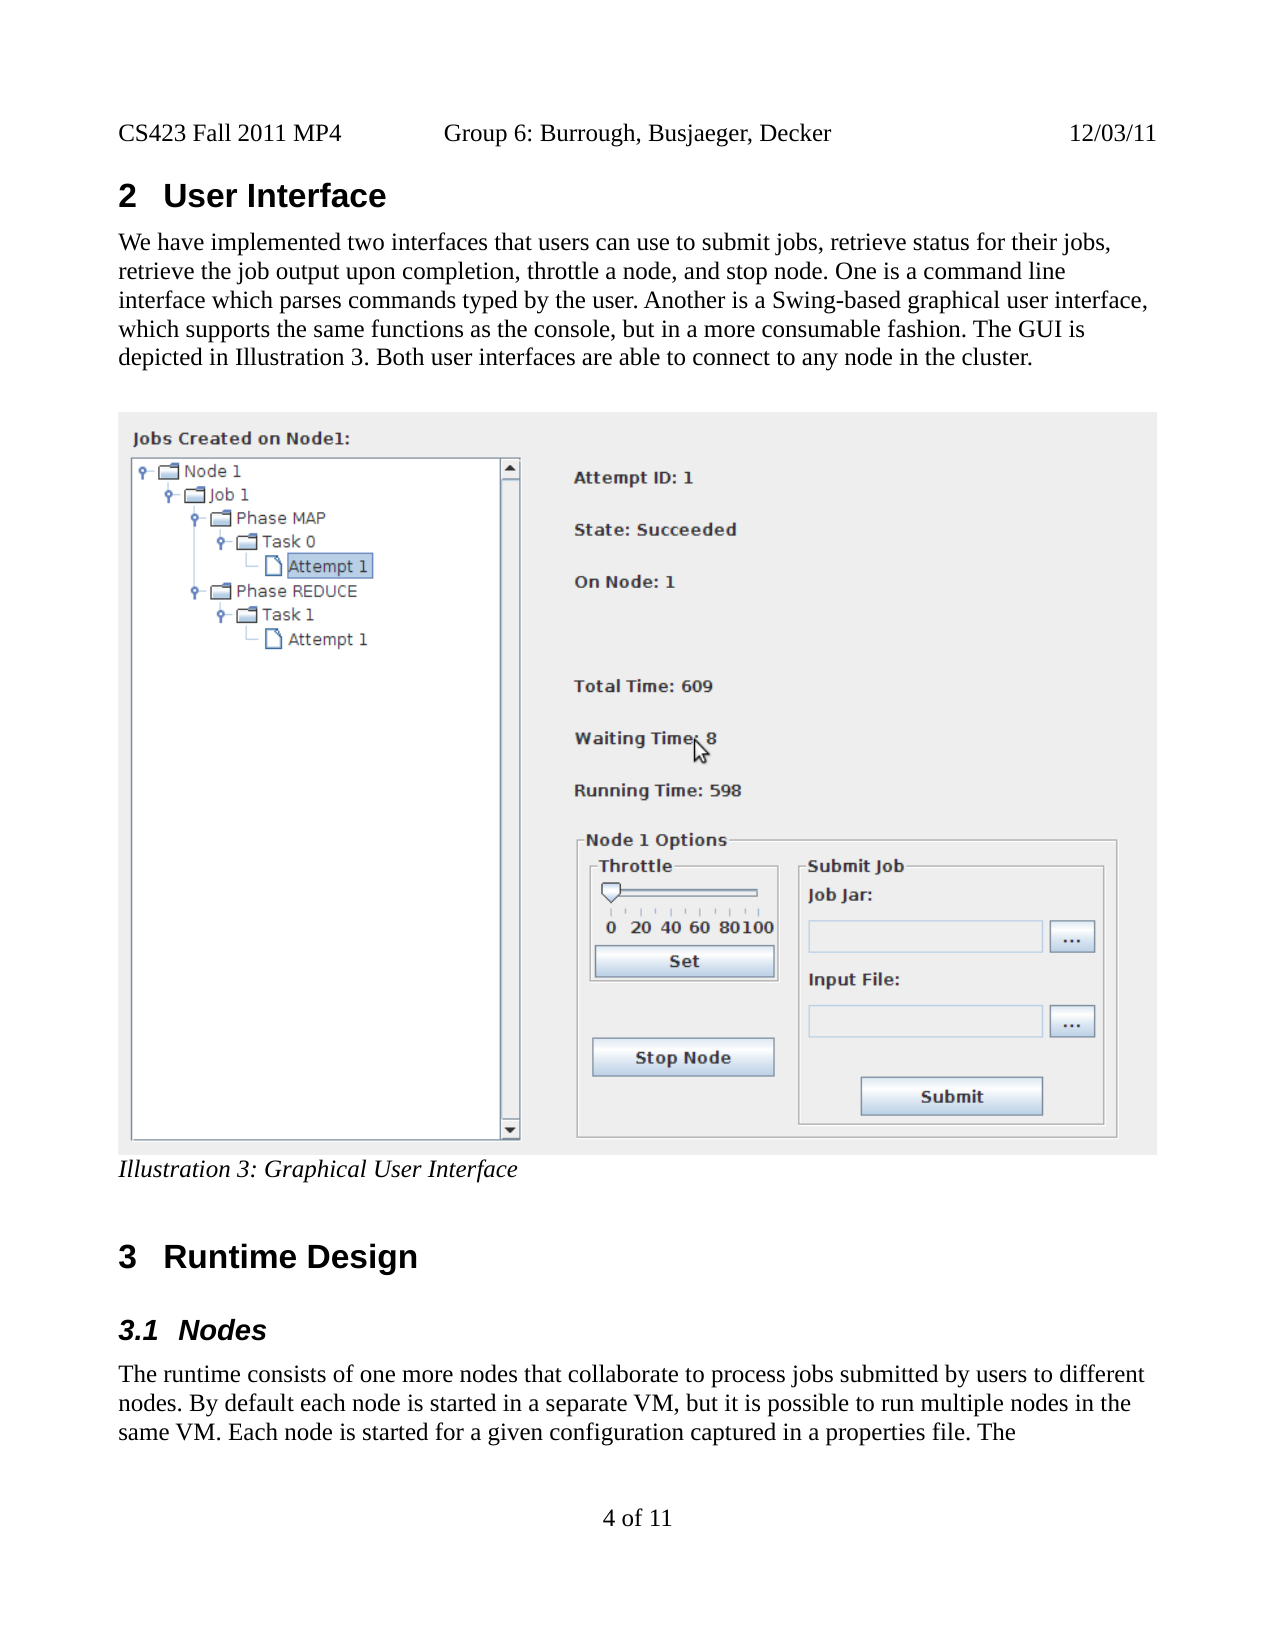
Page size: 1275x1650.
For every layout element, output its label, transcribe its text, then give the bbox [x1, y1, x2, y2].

text The runtime consists of one more nodes that collaborate to process jobs submitted by users to different nodes. By default each node is started in a separate VM, but it is possible to run multiple nodes in the same VM. Each node is started for a given configuration captured in a properties file. The [118, 1359, 1157, 1445]
text We have implemented two interfaces that users can use to submit jobs, retrieve status for their jobs, retrieve the job output upon completion, throttle a node, and stop node. One is a command line interface which parses commands typed by the user. Another is a Swing-based graphical user interface, which supports the same functions as the console, but in a more consumable fashion. The GUI is depicted in Illustration 3. Both user interfaces are able to connect to any node in the cluster. [118, 227, 1157, 371]
subtitle User Interface [118, 176, 1157, 215]
text Illustration 3: Graphical User Interface [118, 1155, 1157, 1183]
subtitle Nodes [118, 1313, 1157, 1347]
subtitle Runtime Design [118, 1237, 1157, 1276]
picture [118, 412, 1158, 1155]
